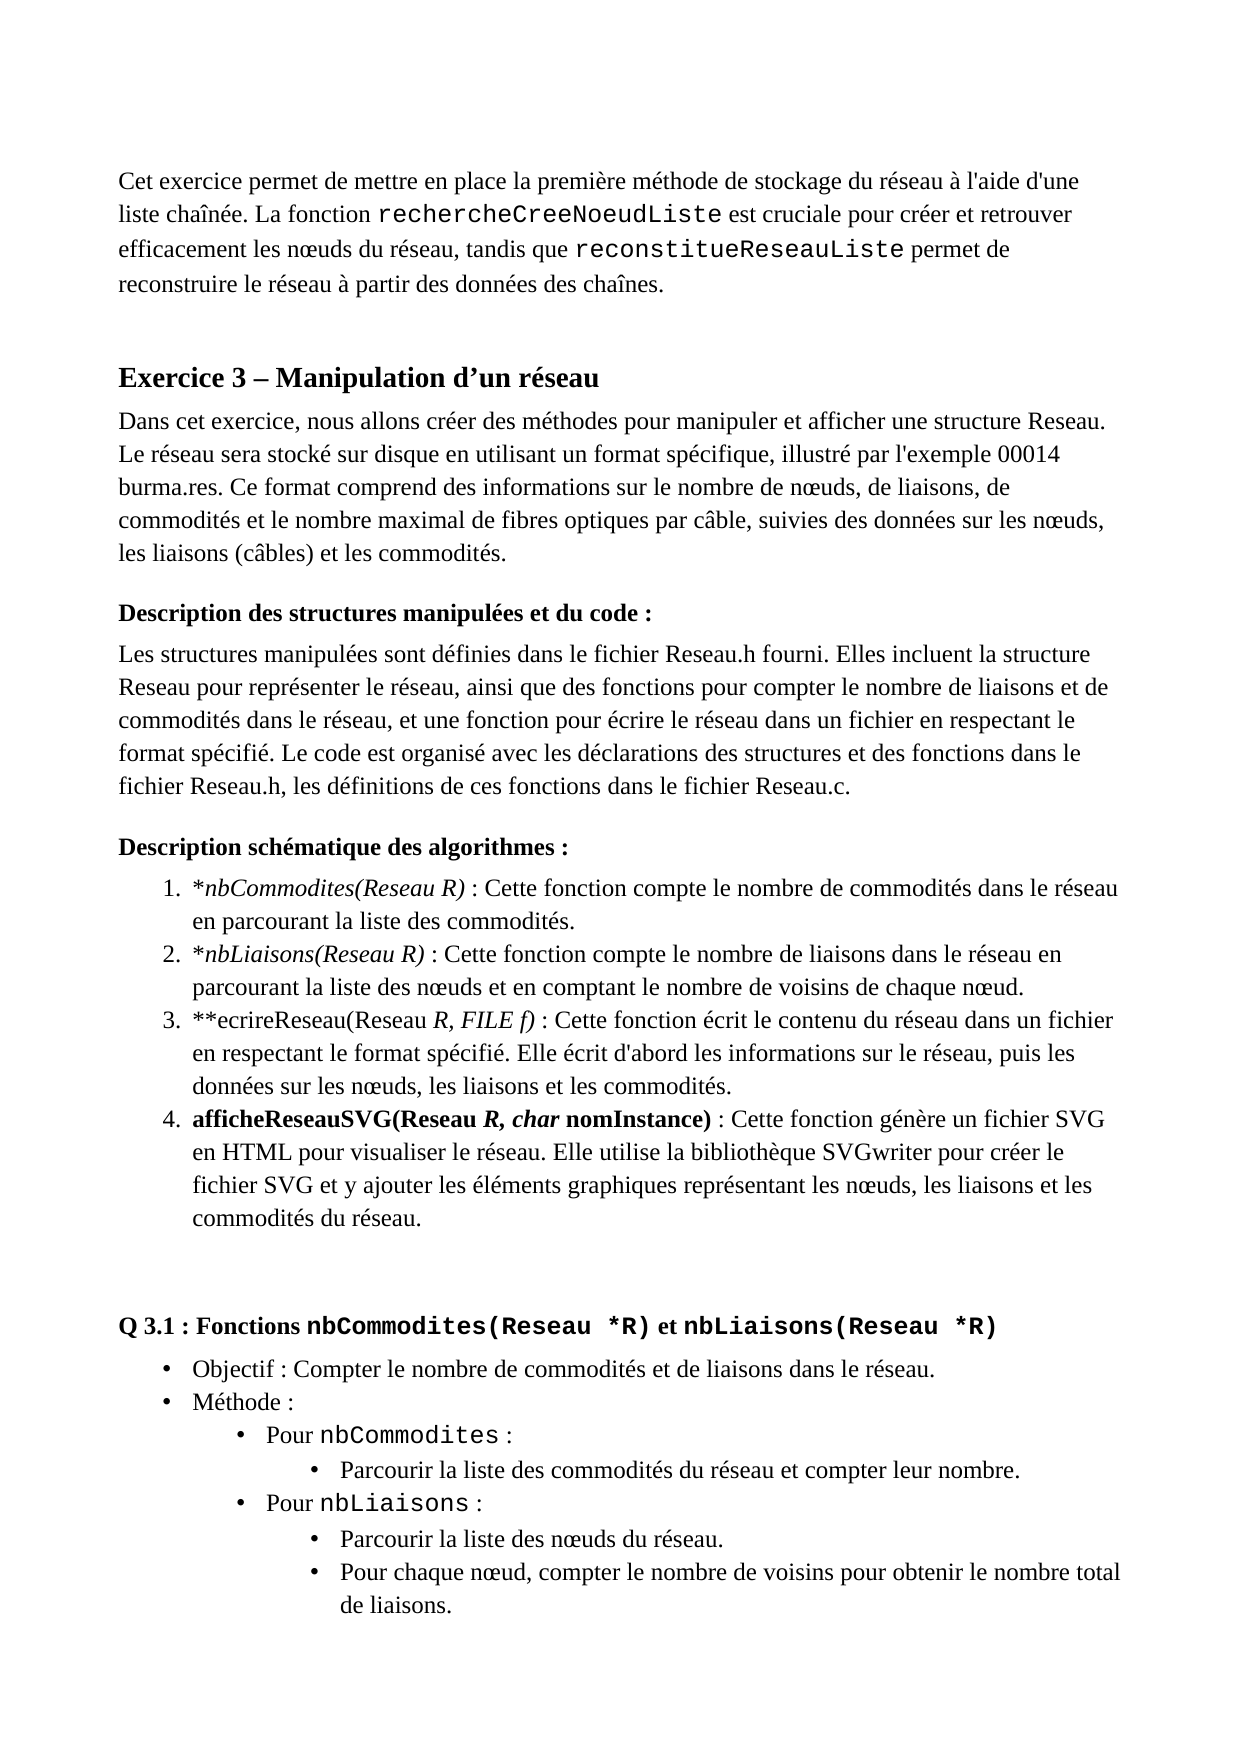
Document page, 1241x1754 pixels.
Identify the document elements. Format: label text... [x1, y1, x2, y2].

list Parcourir la liste des commodités du réseau et compter leur nombre. [310, 1456, 1122, 1484]
list Objectif : Compter le nombre de commodités et de liaisons dans le réseau. [162, 1354, 1122, 1383]
list *nbCommodites(Reseau R) : Cette fonction compte le nombre de commodités dans le réseau en parcourant la liste des commodités. [162, 873, 1122, 934]
list Parcourir la liste des nœuds du réseau. [310, 1524, 1122, 1553]
text Les structures manipulées sont définies dans le fichier Reseau.h fourni. Elles incluent la structure Reseau pour représenter le réseau, ainsi que des fonctions pour compter le nombre de liaisons et de commodités dans le réseau, et une fonction pour écrire le réseau dans un fichier en respectant le format spécifié. Le code est organisé avec les déclarations des structures et des fonctions dans le fichier Reseau.h, les définitions de ces fonctions dans le fichier Reseau.c. [118, 639, 1122, 800]
subtitle Exercice 3 – Manipulation d’un réseau [118, 360, 1122, 393]
list Pour nbCommodites : [236, 1420, 1122, 1451]
subtitle Q 3.1 : Fonctions nbCommodites(Reseau *R) et nbLiaisons(Reseau *R) [118, 1311, 1122, 1342]
list **ecrireReseau(Reseau R, FILE f) : Cette fonction écrit le contenu du réseau dans un fichier en respectant le format spécifié. Elle écrit d'abord les informations sur le réseau, puis les données sur les nœuds, les liaisons et les commodités. [162, 1005, 1122, 1100]
subtitle Description des structures manipulées et du code : [118, 598, 1122, 627]
list Pour chaque nœud, compter le nombre de voisins pour obtenir le nombre total de liaisons. [310, 1557, 1122, 1619]
text Cet exercice permet de mettre en place la première méthode de stockage du réseau à l'aide d'une liste chaînée. La fonction rechercheCreeNoeudListe est cruciale pour créer et retrouver efficacement les nœuds du réseau, tandis que reconstitueReseauListe permet de reconstruire le réseau à partir des données des chaînes. [118, 166, 1122, 298]
text Dans cet exercice, nous allons créer des méthodes pour manipuler et afficher une structure Reseau. Le réseau sera stocké sur disque en utilisant un format spécifique, illustré par l'exemple 00014 burma.res. Ce format comprend des informations sur le nombre de nœuds, de liaisons, de commodités et le nombre maximal de fibres optiques par câble, suivies des données sur les nœuds, les liaisons (câbles) et les commodités. [118, 406, 1122, 567]
subtitle Description schématique des algorithmes : [118, 832, 1122, 860]
list afficheReseauSVG(Reseau R, char nomInstance) : Cette fonction génère un fichier SVG en HTML pour visualiser le réseau. Elle utilise la bibliothèque SVGwriter pour créer le fichier SVG et y ajouter les éléments graphiques représentant les nœuds, les liaisons et les commodités du réseau. [162, 1104, 1122, 1232]
list *nbLiaisons(Reseau R) : Cette fonction compte le nombre de liaisons dans le réseau en parcourant la liste des nœuds et en comptant le nombre de voisins de chaque nœud. [162, 939, 1122, 1001]
list Pour nbLiaisons : [236, 1488, 1122, 1519]
list Méthode : [162, 1387, 1122, 1416]
